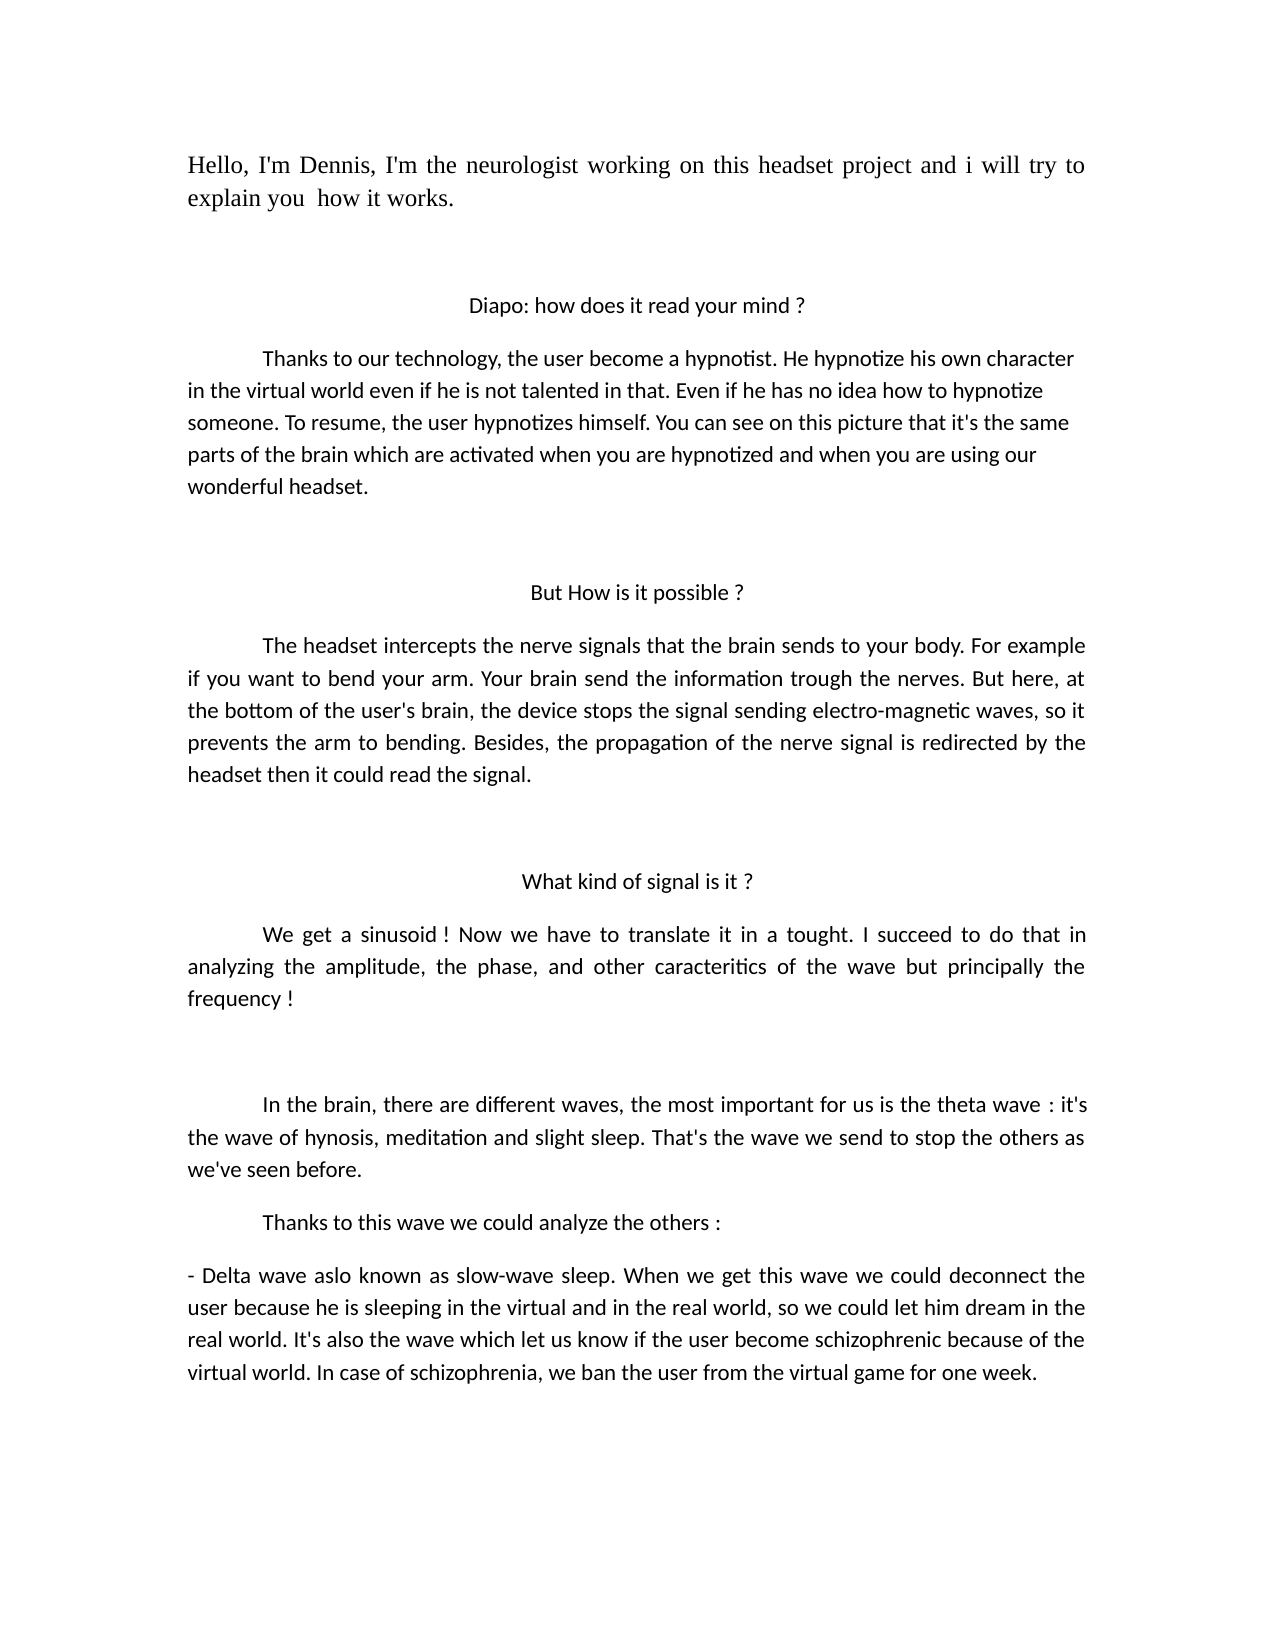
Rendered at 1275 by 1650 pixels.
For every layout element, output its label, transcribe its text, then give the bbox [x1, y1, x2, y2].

text Diapo: how does it read your mind ? [187, 291, 1087, 319]
text But How is it possible ? [187, 578, 1087, 607]
text In the brain, there are different waves, the most important for us is the theta wave : it's the wave of hynosis, meditation and slight sleep. That's the wave we send to stop the others as we've seen before. [187, 1091, 1087, 1183]
text What kind of signal is it ? [187, 867, 1087, 895]
text Thanks to this wave we could analyze the others : [187, 1208, 1087, 1236]
text Hello, I'm Dennis, I'm the neurologist working on this headset project and i will try to explain you how it works. [187, 150, 1087, 212]
text - Delta wave aslo known as slow-wave sleep. When we get this wave we could deconnect the user because he is sleeping in the virtual and in the real world, so we could let him dream in the real world. It's also the wave which let us know if the user become schizophrenic because of the virtual world. In case of schizophrenia, we ban the user from the virtual game for one week. [187, 1261, 1087, 1386]
text Thanks to our technology, the user become a hypnotist. He hypnotize his own character in the virtual world even if he is not talented in that. Even if he has no idea how to hypnotize someone. To resume, the user hypnotizes himself. You can see on this picture that it's the same parts of the brain which are activated when you are hypnotized and when you are using our wonderful headset. [187, 344, 1087, 501]
text We get a sinusoid ! Now we have to translate it in a tought. I succeed to do that in analyzing the amplitude, the phase, and other caracteritics of the wave but principally the frequency ! [187, 920, 1087, 1013]
text The headset intercepts the nerve signals that the brain sends to your body. For example if you want to bend your arm. Your brain send the information trough the nerves. But here, at the bottom of the user's brain, the device stops the signal sending electro-magnetic waves, so it prevents the arm to bending. Besides, the propagation of the nerve signal is redirected by the headset then it could read the signal. [187, 632, 1087, 788]
